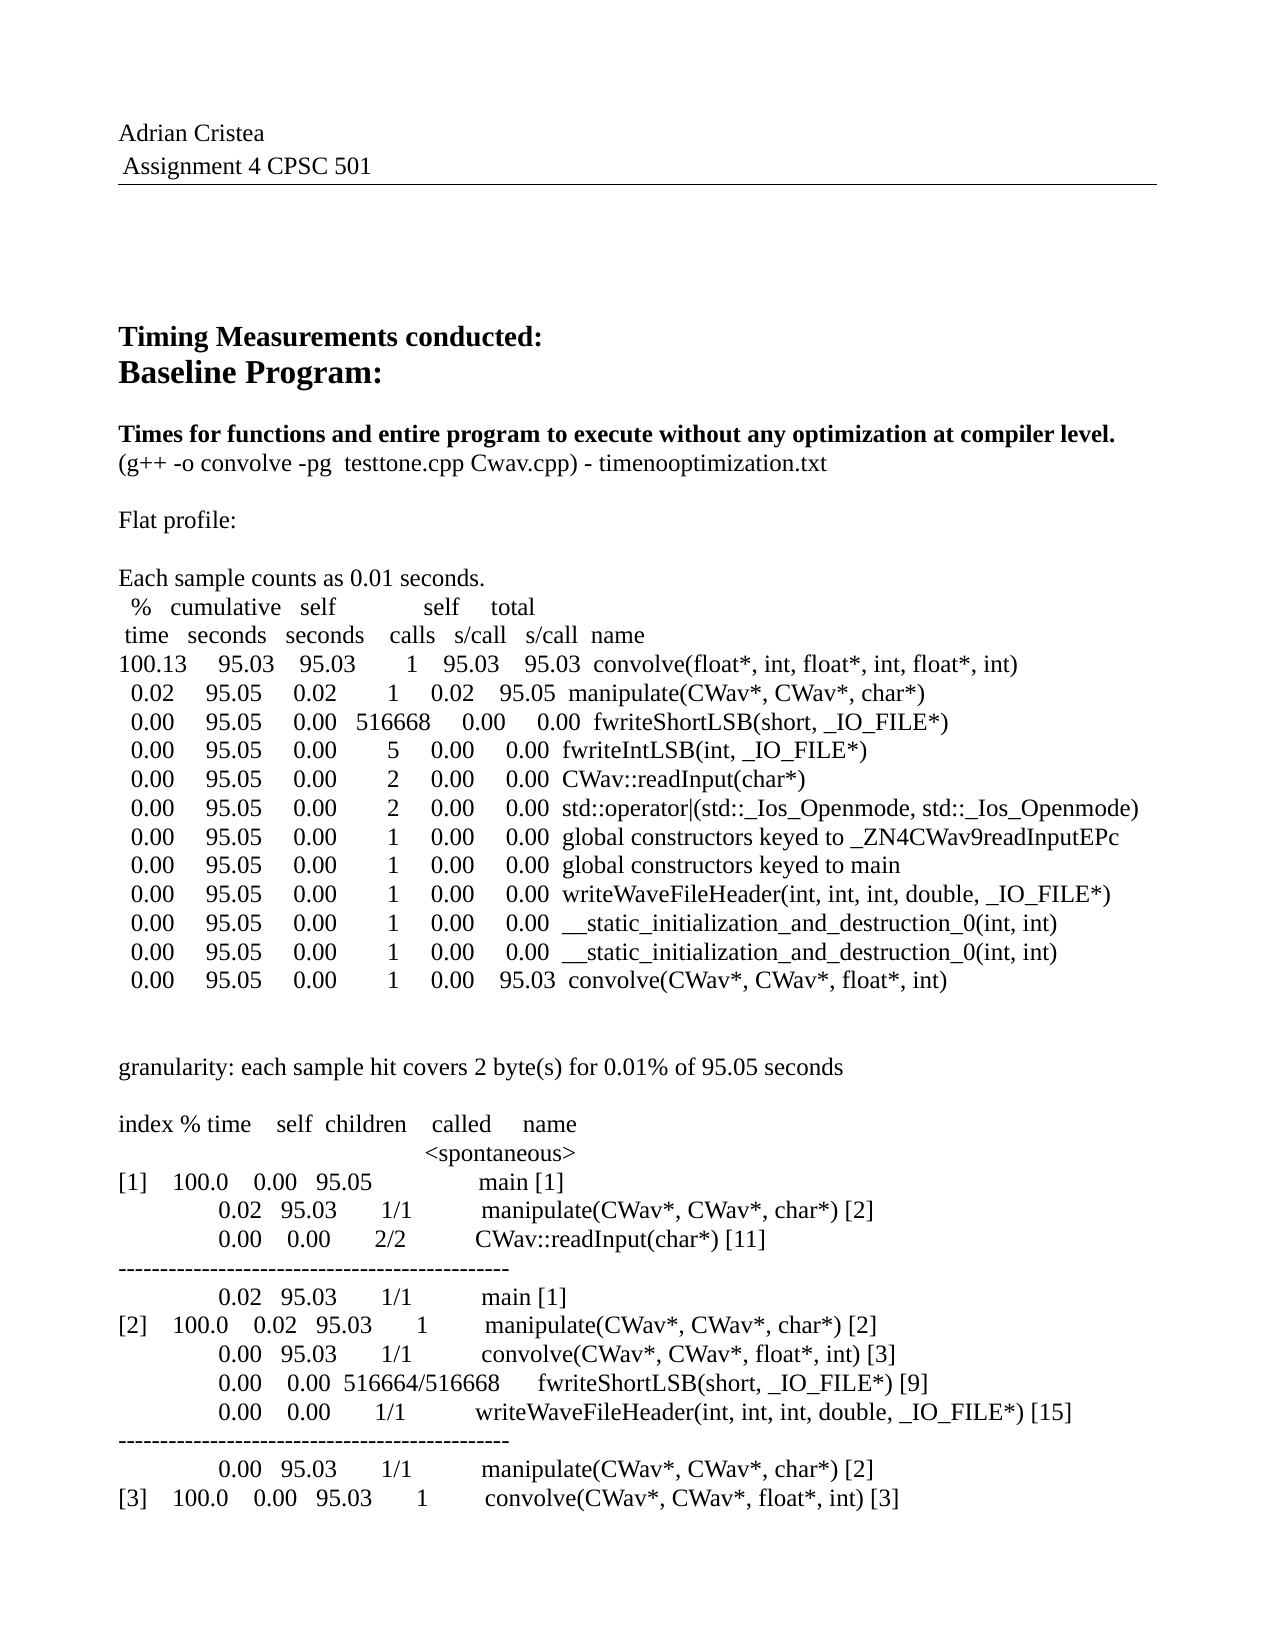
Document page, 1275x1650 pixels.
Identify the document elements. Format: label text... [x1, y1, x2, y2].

text % cumulative self self total [118, 592, 1157, 621]
text Each sample counts as 0.01 seconds. [118, 563, 1157, 592]
text Times for functions and entire program to execute without any optimization at compiler level. [118, 419, 1157, 448]
text 0.00 95.05 0.00 2 0.00 0.00 CWav::readInput(char*) [118, 764, 1157, 793]
text 0.00 95.05 0.00 516668 0.00 0.00 fwriteShortLSB(short, _IO_FILE*) [118, 707, 1157, 736]
text index % time self children called name [118, 1109, 1157, 1138]
text 100.13 95.03 95.03 1 95.03 95.03 convolve(float*, int, float*, int, float*, int) [118, 649, 1157, 678]
text 0.00 0.00 1/1 writeWaveFileHeader(int, int, int, double, _IO_FILE*) [15] [118, 1397, 1157, 1426]
text time seconds seconds calls s/call s/call name [118, 621, 1157, 649]
text 0.02 95.03 1/1 manipulate(CWav*, CWav*, char*) [2] [118, 1196, 1157, 1224]
text 0.00 95.05 0.00 2 0.00 0.00 std::operator|(std::_Ios_Openmode, std::_Ios_Openmode) [118, 793, 1157, 822]
text 0.02 95.03 1/1 main [1] [118, 1282, 1157, 1311]
text granularity: each sample hit covers 2 byte(s) for 0.01% of 95.05 seconds [118, 994, 1157, 1081]
text [3] 100.0 0.00 95.03 1 convolve(CWav*, CWav*, float*, int) [3] [118, 1483, 1157, 1512]
text 0.00 95.05 0.00 1 0.00 0.00 __static_initialization_and_destruction_0(int, int) [118, 908, 1157, 937]
text 0.00 0.00 516664/516668 fwriteShortLSB(short, _IO_FILE*) [9] [118, 1368, 1157, 1397]
text 0.00 95.05 0.00 5 0.00 0.00 fwriteIntLSB(int, _IO_FILE*) [118, 736, 1157, 764]
text 0.00 95.05 0.00 1 0.00 0.00 __static_initialization_and_destruction_0(int, int) [118, 937, 1157, 966]
text Flat profile: [118, 506, 1157, 534]
text Assignment 4 CPSC 501 [118, 147, 1157, 184]
text [1] 100.0 0.00 95.05 main [1] [118, 1167, 1157, 1196]
text (g++ -o convolve -pg testtone.cpp Cwav.cpp) - timenooptimization.txt [118, 448, 1157, 477]
text 0.00 95.03 1/1 convolve(CWav*, CWav*, float*, int) [3] [118, 1339, 1157, 1368]
text [2] 100.0 0.02 95.03 1 manipulate(CWav*, CWav*, char*) [2] [118, 1311, 1157, 1339]
text ----------------------------------------------- [118, 1253, 1157, 1282]
text Timing Measurements conducted: [118, 319, 1157, 352]
text 0.00 0.00 2/2 CWav::readInput(char*) [11] [118, 1224, 1157, 1253]
text Baseline Program: [118, 352, 1157, 391]
text <spontaneous> [118, 1138, 1157, 1167]
text 0.00 95.03 1/1 manipulate(CWav*, CWav*, char*) [2] [118, 1454, 1157, 1483]
text 0.00 95.05 0.00 1 0.00 0.00 global constructors keyed to main [118, 851, 1157, 879]
text 0.02 95.05 0.02 1 0.02 95.05 manipulate(CWav*, CWav*, char*) [118, 678, 1157, 707]
text 0.00 95.05 0.00 1 0.00 0.00 global constructors keyed to _ZN4CWav9readInputEPc [118, 822, 1157, 851]
text 0.00 95.05 0.00 1 0.00 95.03 convolve(CWav*, CWav*, float*, int) [118, 966, 1157, 994]
text 0.00 95.05 0.00 1 0.00 0.00 writeWaveFileHeader(int, int, int, double, _IO_FILE*) [118, 879, 1157, 908]
text ----------------------------------------------- [118, 1426, 1157, 1454]
text Adrian Cristea [118, 118, 1157, 147]
